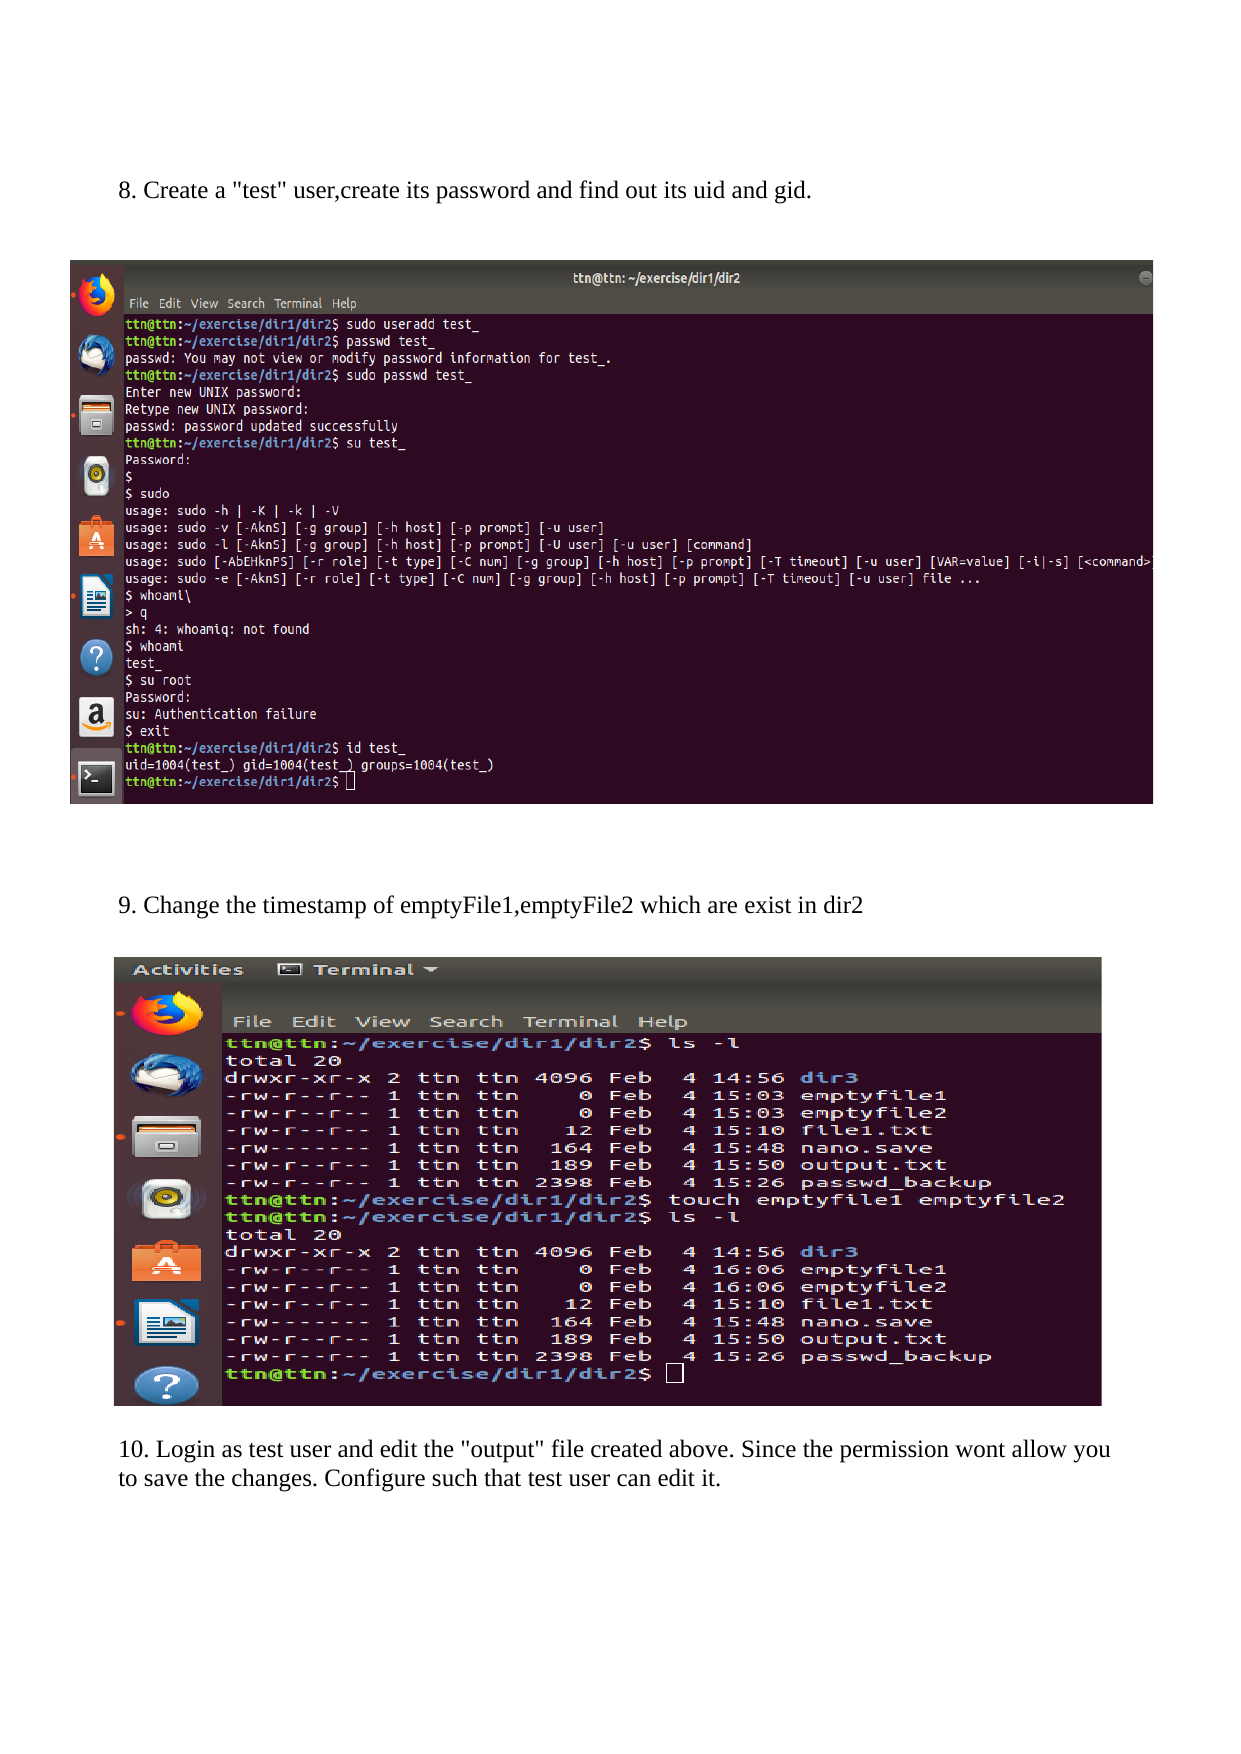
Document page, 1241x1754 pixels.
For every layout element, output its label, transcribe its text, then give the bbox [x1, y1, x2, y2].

picture [70, 260, 1154, 804]
text 10. Login as test user and edit the "output" file created above. Since the permission wont allow you to save the changes. Configure such that test user can edit it. [118, 1434, 1122, 1491]
text 8. Create a "test" user,create its password and find out its uid and gid. [118, 176, 1122, 204]
text 9. Change the timestamp of emptyFile1,emptyFile2 which are exist in dir2 [118, 890, 1122, 919]
